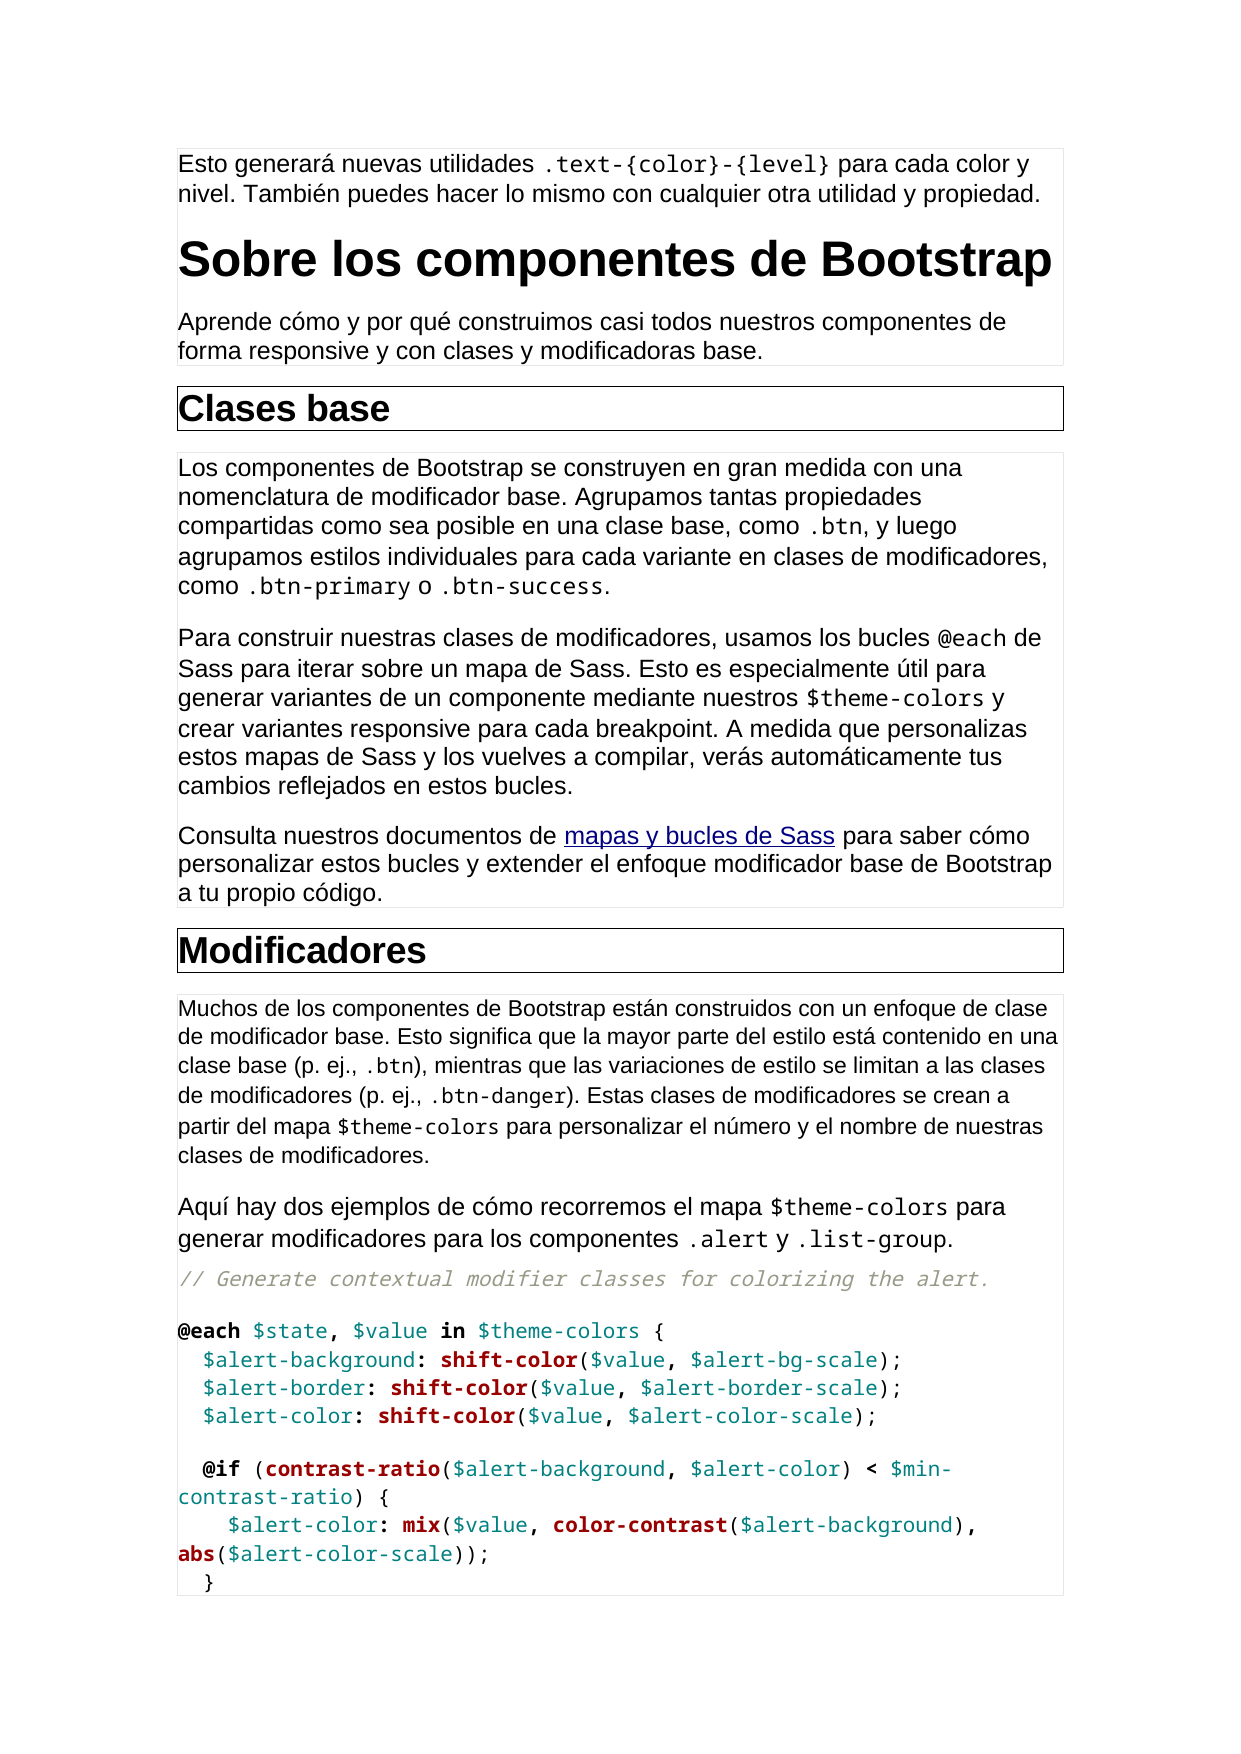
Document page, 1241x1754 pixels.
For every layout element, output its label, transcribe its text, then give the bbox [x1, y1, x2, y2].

text $alert-background: shift-color($value, $alert-bg-scale); [178, 1344, 1063, 1373]
text @each $state, $value in $theme-colors { [178, 1316, 1063, 1344]
subtitle Modificadores [178, 929, 1063, 972]
text $alert-border: shift-color($value, $alert-border-scale); [178, 1373, 1063, 1401]
text Muchos de los componentes de Bootstrap están construidos con un enfoque de clase de modificador base. Esto significa que la mayor parte del estilo está contenido en una clase base (p. ej., .btn), mientras que las variaciones de estilo se limitan a las clases de modificadores (p. ej., .btn-danger). Estas clases de modificadores se crean a partir del mapa $theme-colors para personalizar el número y el nombre de nuestras clases de modificadores. [178, 995, 1063, 1169]
text Aquí hay dos ejemplos de cómo recorremos el mapa $theme-colors para generar modificadores para los componentes .alert y .list-group. [178, 1191, 1063, 1254]
text $alert-color: shift-color($value, $alert-color-scale); [178, 1401, 1063, 1429]
text // Generate contextual modifier classes for colorizing the alert. [178, 1264, 1063, 1292]
text Consulta nuestros documentos de mapas y bucles de Sass para saber cómo personalizar estos bucles y extender el enfoque modificador base de Bootstrap a tu propio código. [178, 820, 1063, 907]
subtitle Clases base [178, 387, 1063, 430]
text $alert-color: mix($value, color-contrast($alert-background), abs($alert-color-scale)); [178, 1510, 1063, 1567]
text Los componentes de Bootstrap se construyen en gran medida con una nomenclatura de modificador base. Agrupamos tantas propiedades compartidas como sea posible en una clase base, como .btn, y luego agrupamos estilos individuales para cada variante en clases de modificadores, como .btn-primary o .btn-success. [178, 453, 1063, 601]
subtitle Sobre los componentes de Bootstrap [178, 228, 1063, 286]
text Esto generará nuevas utilidades .text-{color}-{level} para cada color y nivel. También puedes hacer lo mismo con cualquier otra utilidad y propiedad. [178, 149, 1063, 208]
text } [178, 1567, 1063, 1595]
text Para construir nuestras clases de modificadores, usamos los bucles @each de Sass para iterar sobre un mapa de Sass. Esto es especialmente útil para generar variantes de un componente mediante nuestros $theme-colors y crear variantes responsive para cada breakpoint. A medida que personalizas estos mapas de Sass y los vuelves a compilar, verás automáticamente tus cambios reflejados en estos bucles. [178, 622, 1063, 800]
text Aprende cómo y por qué construimos casi todos nuestros componentes de forma responsive y con clases y modificadoras base. [178, 307, 1063, 365]
text @if (contrast-ratio($alert-background, $alert-color) < $min-contrast-ratio) { [178, 1453, 1063, 1510]
